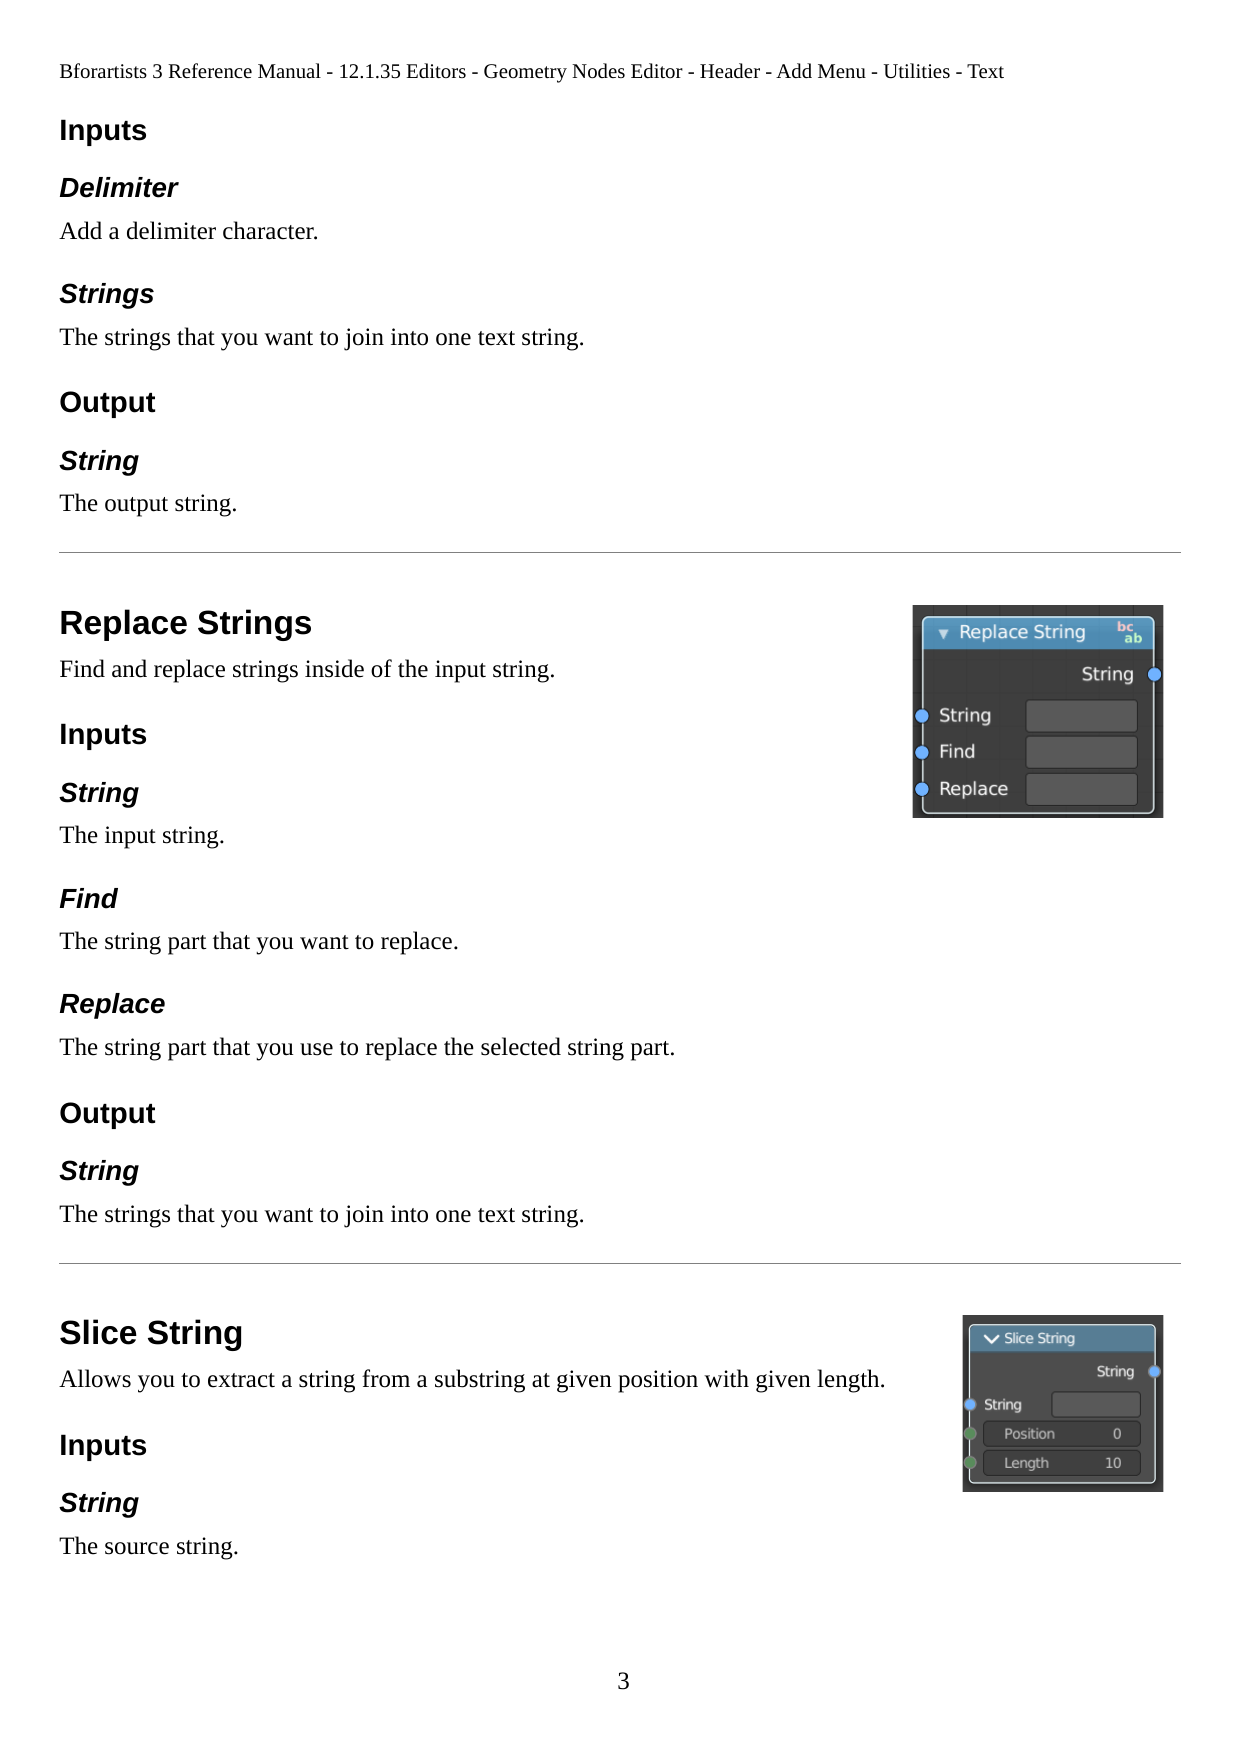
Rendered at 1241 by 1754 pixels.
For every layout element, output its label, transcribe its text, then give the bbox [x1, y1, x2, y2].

subtitle String [59, 1155, 1181, 1187]
subtitle String [59, 444, 1181, 476]
subtitle Output [59, 385, 1181, 419]
text Add a delimiter character. [59, 216, 1181, 244]
subtitle Delimiter [59, 171, 1181, 203]
text Find and replace strings inside of the input string. [59, 654, 912, 682]
subtitle Find [59, 882, 1181, 914]
text The string part that you use to replace the selected string part. [59, 1032, 1181, 1061]
subtitle Replace Strings [59, 602, 1181, 641]
subtitle Inputs [59, 717, 912, 751]
text The string part that you want to replace. [59, 926, 1181, 955]
subtitle Slice String [59, 1313, 1181, 1352]
picture [912, 605, 1164, 818]
subtitle String [59, 776, 912, 808]
subtitle Inputs [59, 113, 1181, 146]
text The output string. [59, 488, 1181, 517]
subtitle String [59, 1487, 1181, 1518]
text The strings that you want to join into one text string. [59, 322, 1181, 350]
subtitle Inputs [59, 1428, 962, 1462]
subtitle Strings [59, 277, 1181, 309]
picture [962, 1315, 1164, 1492]
subtitle [1164, 776, 1181, 808]
subtitle [1164, 1428, 1181, 1462]
subtitle [1164, 717, 1181, 751]
text Allows you to extract a string from a substring at given position with given length. [59, 1364, 962, 1393]
text The strings that you want to join into one text string. [59, 1199, 1181, 1228]
text The input string. [59, 820, 1181, 849]
subtitle Replace [59, 988, 1181, 1020]
subtitle Output [59, 1096, 1181, 1130]
text The source string. [59, 1531, 1181, 1560]
